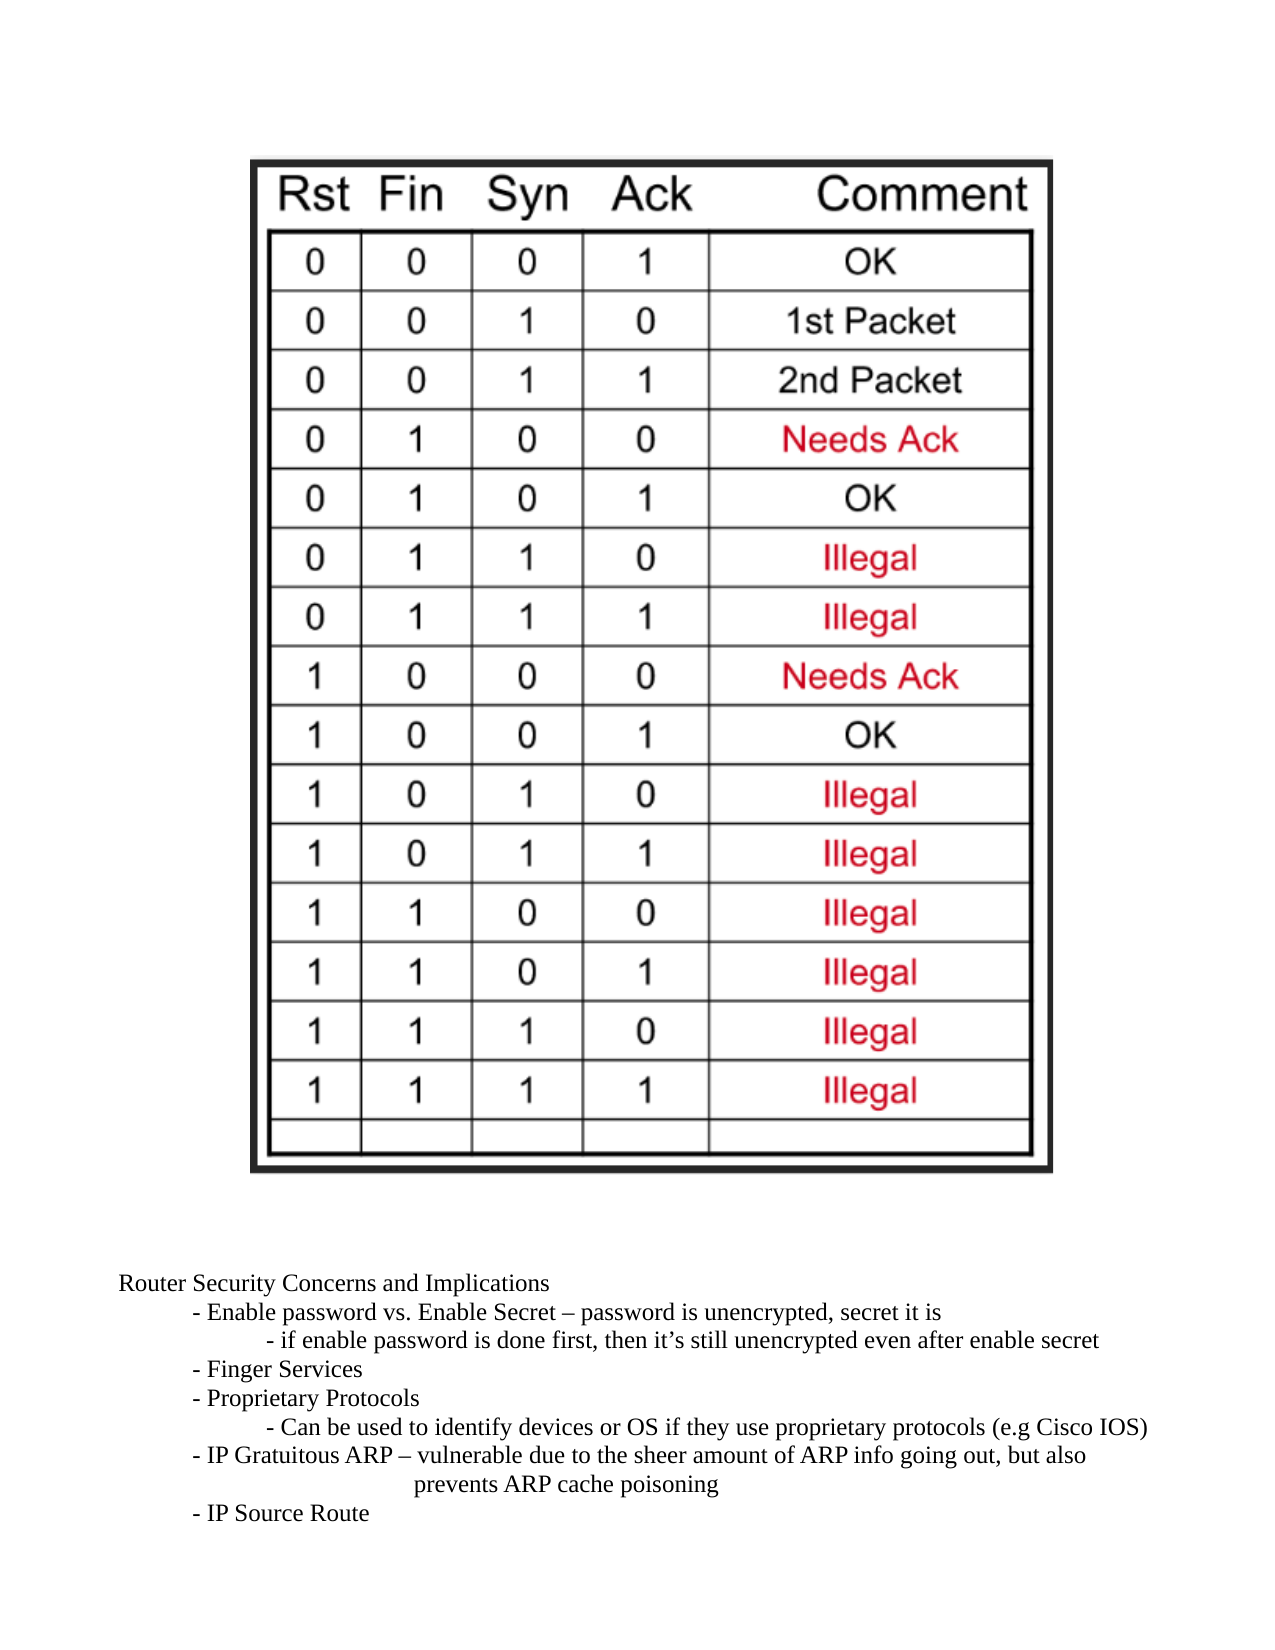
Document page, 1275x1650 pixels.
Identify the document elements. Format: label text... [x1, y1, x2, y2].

text - IP Source Route [118, 1498, 1157, 1527]
text - Finger Services [118, 1354, 1157, 1383]
text - Proprietary Protocols [118, 1383, 1157, 1412]
text - Enable password vs. Enable Secret – password is unencrypted, secret it is [118, 1297, 1157, 1326]
text - IP Gratuitous ARP – vulnerable due to the sheer amount of ARP info going out, but also prevents ARP cache poisoning [118, 1441, 1157, 1498]
text Router Security Concerns and Implications [118, 1268, 1157, 1297]
picture [250, 155, 1054, 1175]
text - Can be used to identify devices or OS if they use proprietary protocols (e.g Cisco IOS) [118, 1412, 1157, 1441]
text - if enable password is done first, then it’s still unencrypted even after enable secret [118, 1326, 1157, 1354]
